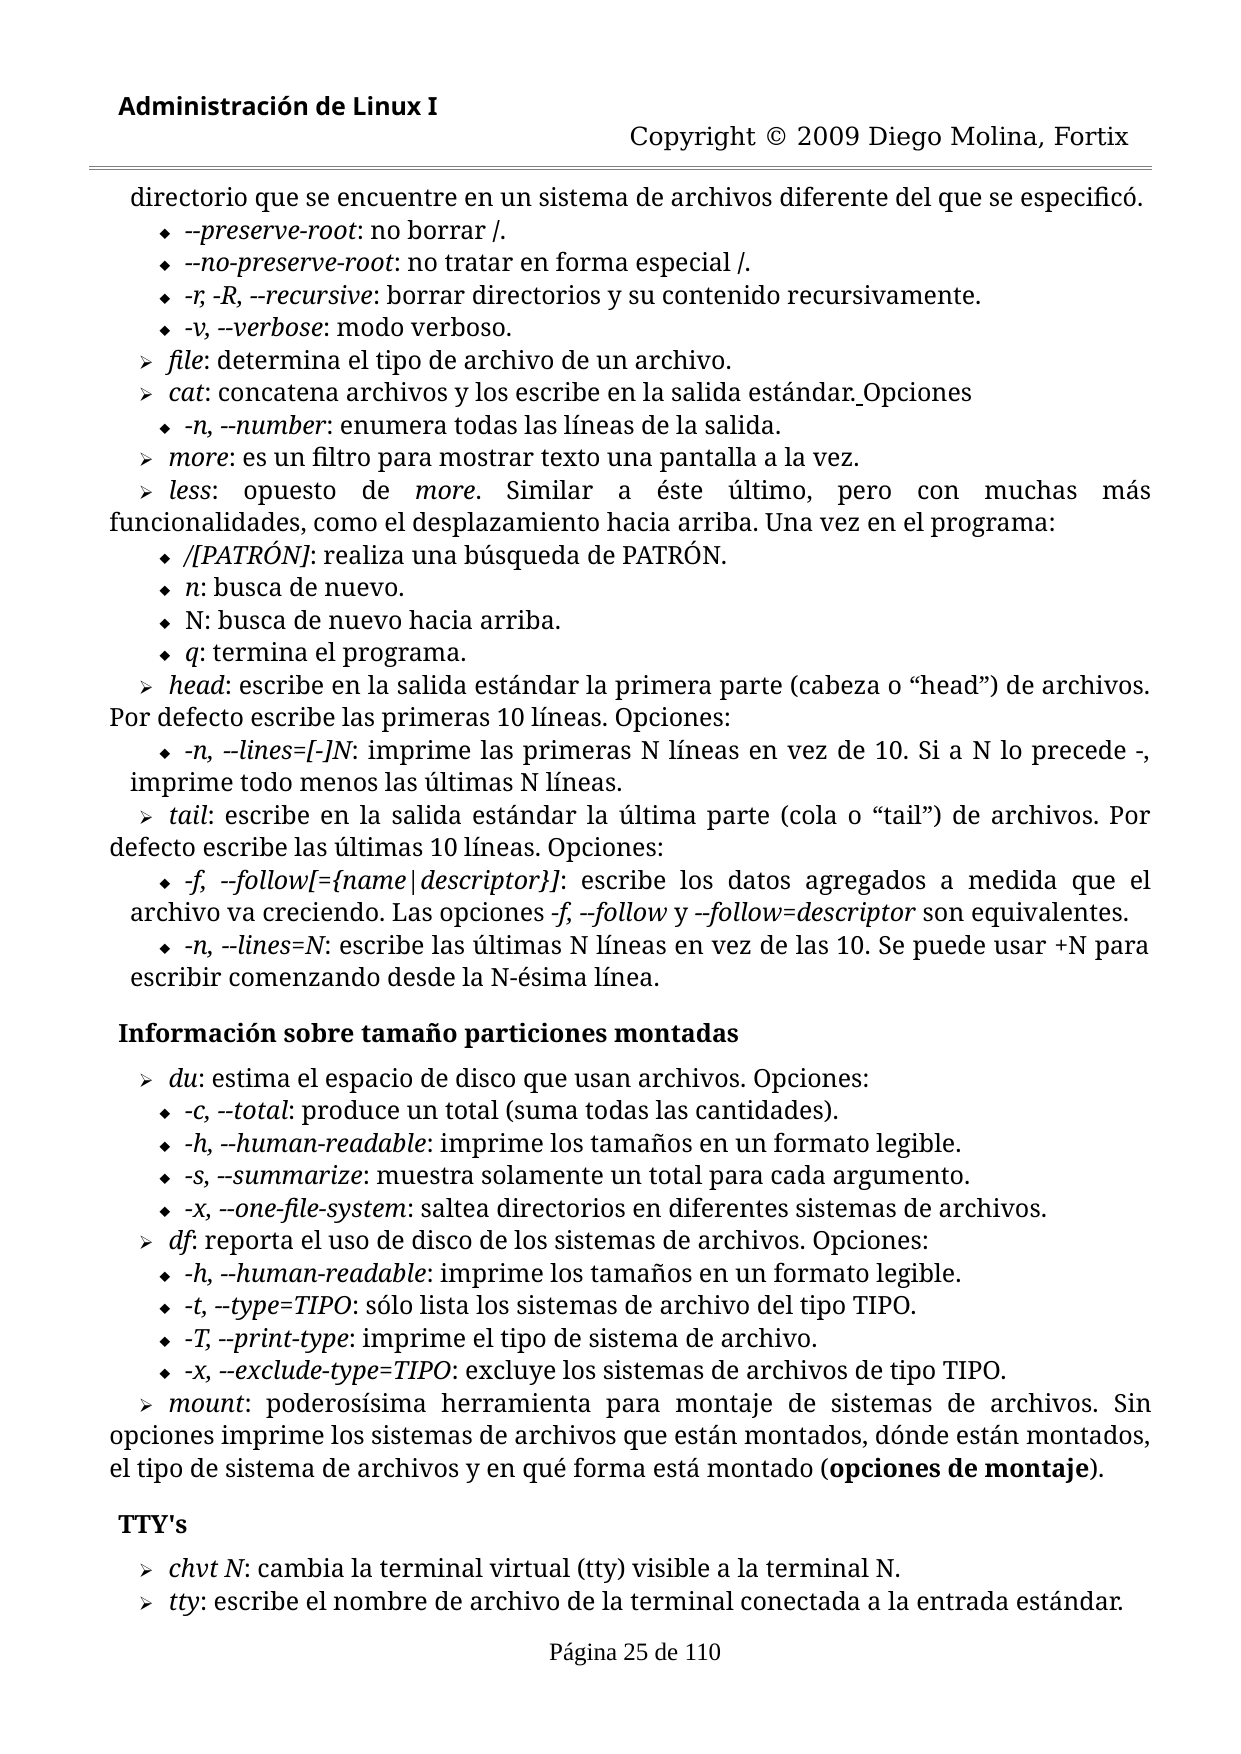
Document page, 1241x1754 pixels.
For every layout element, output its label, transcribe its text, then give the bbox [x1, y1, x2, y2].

list N: busca de nuevo hacia arriba. [88, 603, 1152, 636]
list -n, --lines=[-]N: imprime las primeras N líneas en vez de 10. Si a N lo precede -, imprime todo menos las últimas N líneas. [88, 733, 1152, 798]
list --no-preserve-root: no tratar en forma especial /. [88, 246, 1152, 278]
list tty: escribe el nombre de archivo de la terminal conectada a la entrada estándar. [88, 1584, 1152, 1616]
list /[PATRÓN]: realiza una búsqueda de PATRÓN. [88, 538, 1152, 571]
list -T, --print-type: imprime el tipo de sistema de archivo. [88, 1321, 1152, 1353]
list q: termina el programa. [88, 636, 1152, 668]
list -x, --one-file-system: saltea directorios en diferentes sistemas de archivos. [88, 1191, 1152, 1223]
list -n, --lines=N: escribe las últimas N líneas en vez de las 10. Se puede usar +N para escribir comenzando desde la N-ésima línea. [88, 928, 1152, 993]
list head: escribe en la salida estándar la primera parte (cabeza o “head”) de archivos. Por defecto escribe las primeras 10 líneas. Opciones: [88, 668, 1152, 733]
list directorio que se encuentre en un sistema de archivos diferente del que se especificó. [88, 181, 1152, 213]
text Información sobre tamaño particiones montadas [88, 1017, 1152, 1049]
list -f, --follow[={name|descriptor}]: escribe los datos agregados a medida que el archivo va creciendo. Las opciones -f, --follow y --follow=descriptor son equivalentes. [88, 863, 1152, 928]
list chvt N: cambia la terminal virtual (tty) visible a la terminal N. [88, 1551, 1152, 1584]
list df: reporta el uso de disco de los sistemas de archivos. Opciones: [88, 1223, 1152, 1256]
list cat: concatena archivos y los escribe en la salida estándar. Opciones [88, 376, 1152, 408]
list --preserve-root: no borrar /. [88, 213, 1152, 246]
list -s, --summarize: muestra solamente un total para cada argumento. [88, 1158, 1152, 1191]
list -h, --human-readable: imprime los tamaños en un formato legible. [88, 1126, 1152, 1158]
list less: opuesto de more. Similar a éste último, pero con muchas más funcionalidades, como el desplazamiento hacia arriba. Una vez en el programa: [88, 473, 1152, 538]
list -h, --human-readable: imprime los tamaños en un formato legible. [88, 1256, 1152, 1288]
list file: determina el tipo de archivo de un archivo. [88, 343, 1152, 376]
list du: estima el espacio de disco que usan archivos. Opciones: [88, 1061, 1152, 1093]
list -c, --total: produce un total (suma todas las cantidades). [88, 1093, 1152, 1126]
list -x, --exclude-type=TIPO: excluye los sistemas de archivos de tipo TIPO. [88, 1353, 1152, 1386]
list n: busca de nuevo. [88, 571, 1152, 603]
list -v, --verbose: modo verboso. [88, 311, 1152, 343]
list mount: poderosísima herramienta para montaje de sistemas de archivos. Sin opciones imprime los sistemas de archivos que están montados, dónde están montados, el tipo de sistema de archivos y en qué forma está montado (opciones de montaje). [88, 1386, 1152, 1483]
list tail: escribe en la salida estándar la última parte (cola o “tail”) de archivos. Por defecto escribe las últimas 10 líneas. Opciones: [88, 798, 1152, 863]
text TTY's [88, 1507, 1152, 1540]
list -r, -R, --recursive: borrar directorios y su contenido recursivamente. [88, 278, 1152, 311]
list -t, --type=TIPO: sólo lista los sistemas de archivo del tipo TIPO. [88, 1288, 1152, 1321]
list more: es un filtro para mostrar texto una pantalla a la vez. [88, 441, 1152, 473]
list -n, --number: enumera todas las líneas de la salida. [88, 408, 1152, 441]
